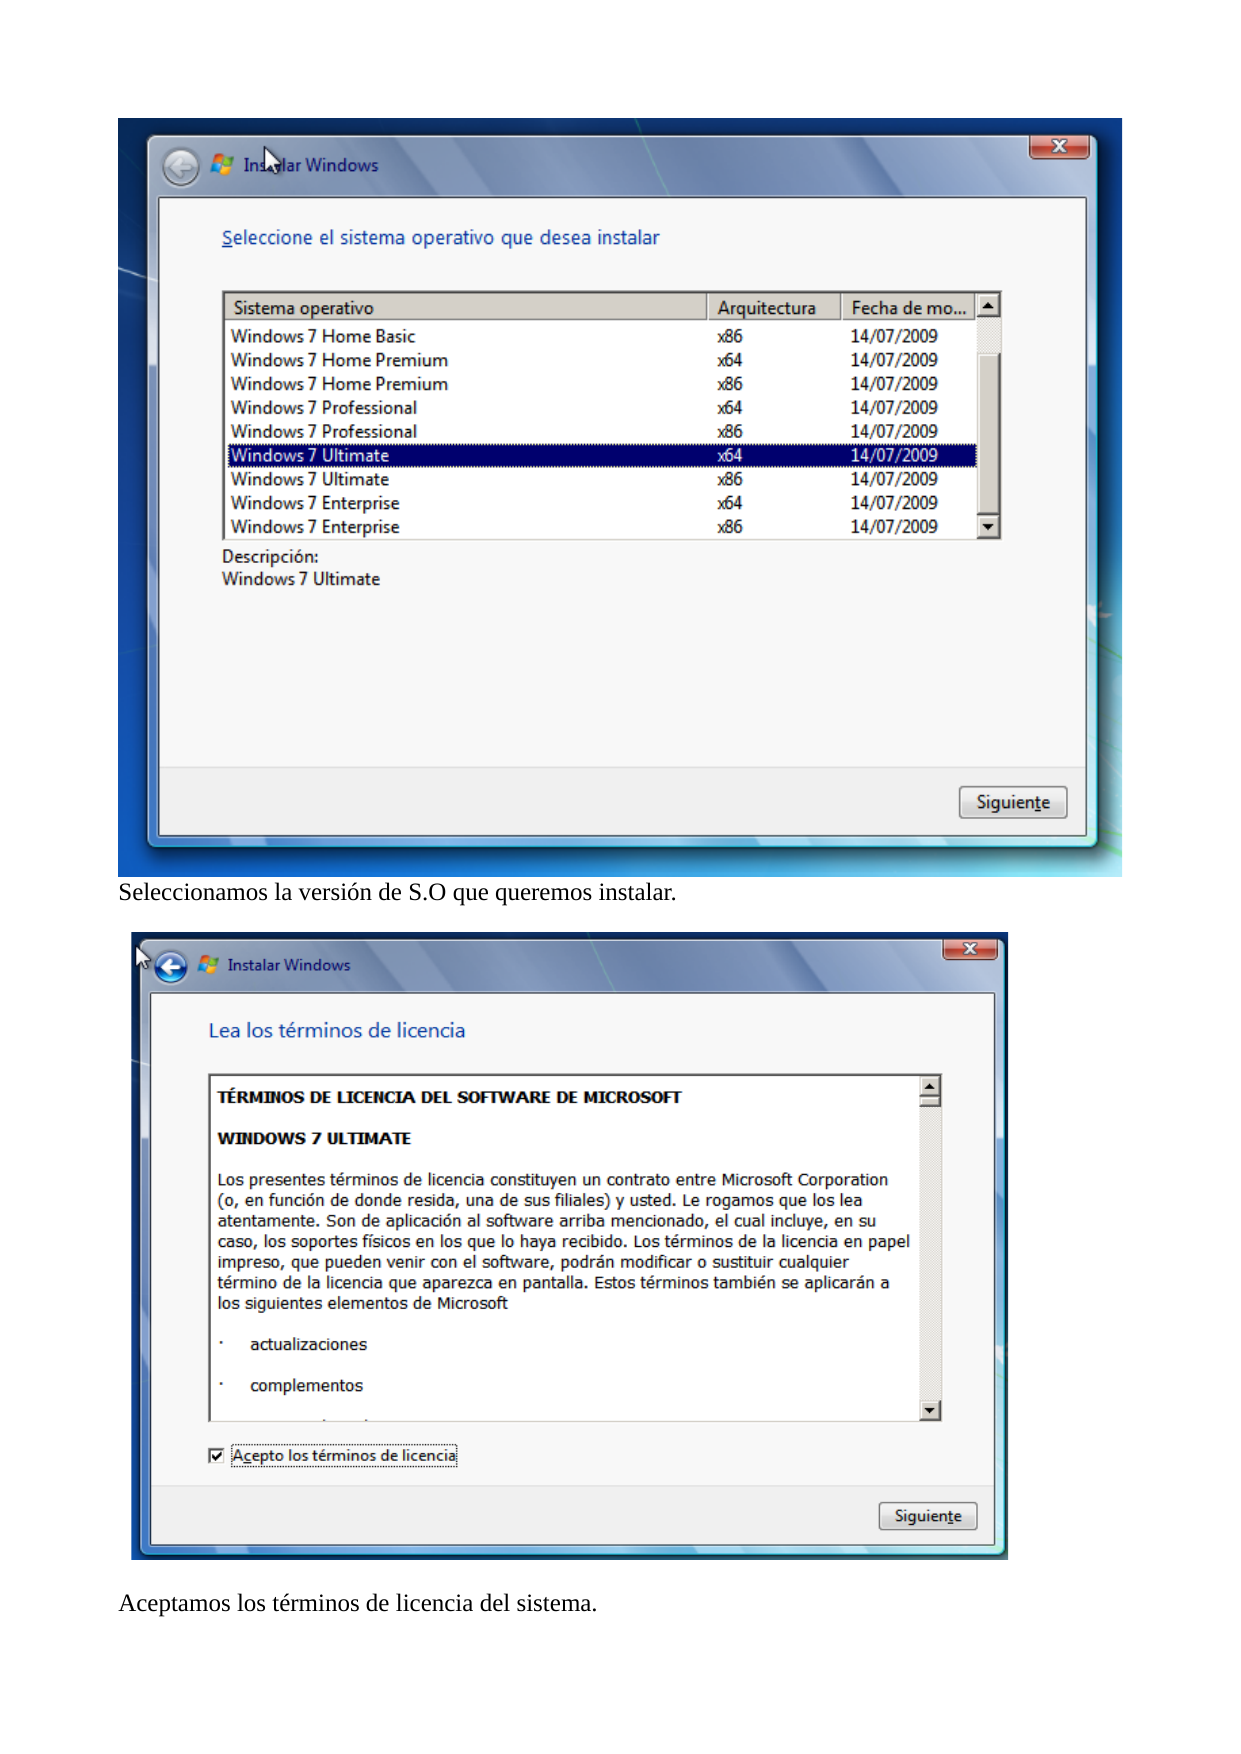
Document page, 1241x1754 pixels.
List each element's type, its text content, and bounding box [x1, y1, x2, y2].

picture [131, 932, 1009, 1560]
text Aceptamos los términos de licencia del sistema. [118, 1588, 1122, 1617]
text Seleccionamos la versión de S.O que queremos instalar. [118, 877, 1122, 905]
picture [118, 118, 1123, 877]
